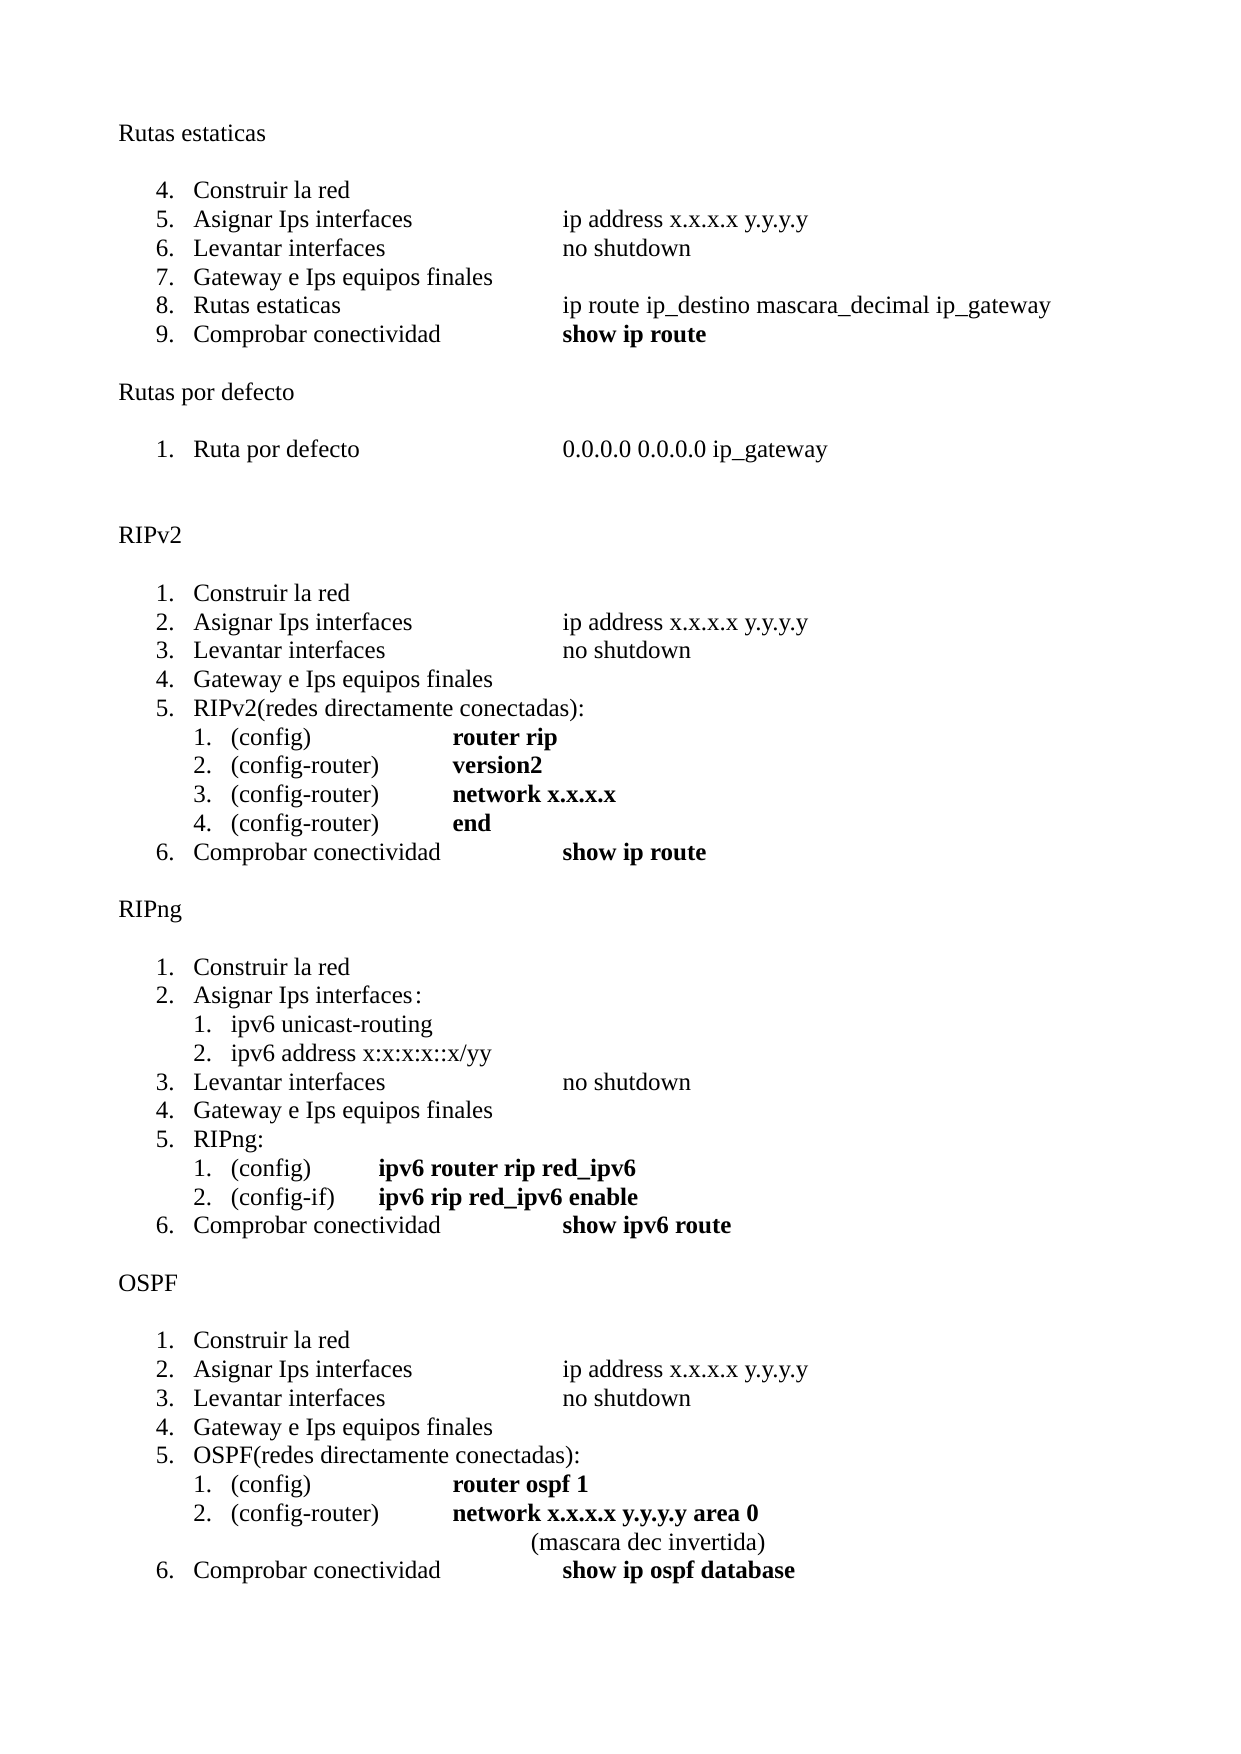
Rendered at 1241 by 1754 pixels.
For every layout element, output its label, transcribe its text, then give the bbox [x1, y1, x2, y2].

list Construir la red [156, 952, 1122, 981]
list ipv6 address x:x:x:x::x/yy [193, 1038, 1122, 1067]
list Construir la red [156, 1326, 1122, 1354]
list (config-if) ipv6 rip red_ipv6 enable [193, 1182, 1122, 1211]
list Ruta por defecto 0.0.0.0 0.0.0.0 ip_gateway [156, 434, 1122, 463]
list ipv6 unicast-routing [193, 1009, 1122, 1038]
text OSPF [118, 1268, 1122, 1297]
list Comprobar conectividad show ip ospf database [156, 1556, 1122, 1584]
list Asignar Ips interfaces ip address x.x.x.x y.y.y.y [156, 1354, 1122, 1383]
list (config-router) end [193, 808, 1122, 837]
list RIPng: [156, 1124, 1122, 1153]
list Levantar interfaces no shutdown [156, 636, 1122, 664]
list Rutas estaticas ip route ip_destino mascara_decimal ip_gateway [156, 291, 1122, 319]
text RIPv2 [118, 521, 1122, 549]
list Asignar Ips interfaces ip address x.x.x.x y.y.y.y [156, 204, 1122, 233]
list Construir la red [156, 578, 1122, 607]
list OSPF(redes directamente conectadas): [156, 1441, 1122, 1469]
list Levantar interfaces no shutdown [156, 1067, 1122, 1096]
text Rutas por defecto [118, 377, 1122, 406]
list Asignar Ips interfaces : [156, 981, 1122, 1009]
list Levantar interfaces no shutdown [156, 1383, 1122, 1412]
list (config) ipv6 router rip red_ipv6 [193, 1153, 1122, 1182]
list Levantar interfaces no shutdown [156, 233, 1122, 262]
list (config) router rip [193, 722, 1122, 751]
list Gateway e Ips equipos finales [156, 1096, 1122, 1124]
list Comprobar conectividad show ip route [156, 319, 1122, 348]
list Asignar Ips interfaces ip address x.x.x.x y.y.y.y [156, 607, 1122, 636]
list Gateway e Ips equipos finales [156, 1412, 1122, 1441]
list (config-router) network x.x.x.x y.y.y.y area 0 [193, 1498, 1122, 1527]
list (config-router) version2 [193, 751, 1122, 779]
list (config-router) network x.x.x.x [193, 779, 1122, 808]
text RIPng [118, 894, 1122, 923]
list Comprobar conectividad show ipv6 route [156, 1211, 1122, 1239]
list (mascara dec invertida) [493, 1527, 1122, 1556]
text Rutas estaticas [118, 118, 1122, 147]
list Comprobar conectividad show ip route [156, 837, 1122, 866]
list Gateway e Ips equipos finales [156, 664, 1122, 693]
list (config) router ospf 1 [193, 1469, 1122, 1498]
list RIPv2(redes directamente conectadas): [156, 693, 1122, 722]
list Construir la red [156, 176, 1122, 204]
list Gateway e Ips equipos finales [156, 262, 1122, 291]
